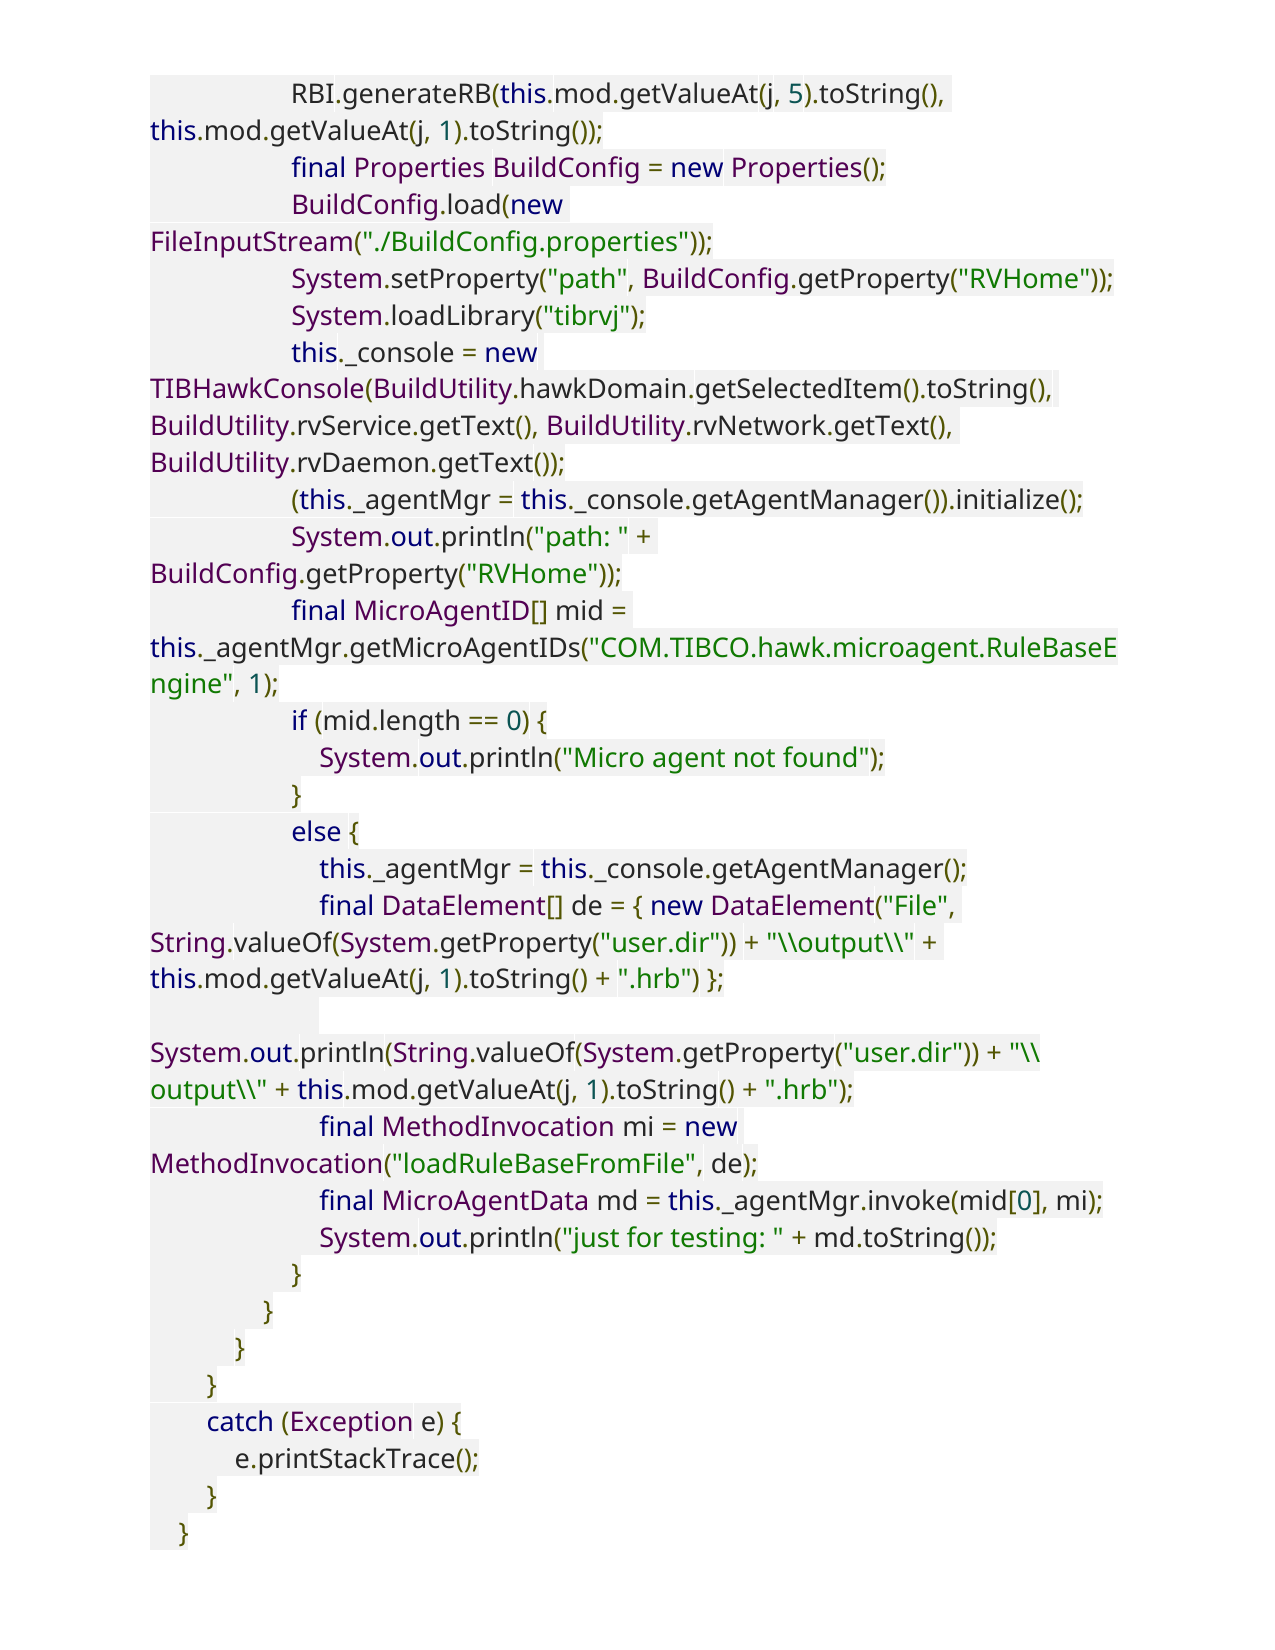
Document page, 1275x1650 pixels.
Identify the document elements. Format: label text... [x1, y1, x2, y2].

text final Properties BuildConfig = new Properties(); [150, 149, 1125, 186]
text System.out.println("just for testing: " + md.toString()); [150, 1218, 1125, 1255]
text BuildConfig.load(new FileInputStream("./BuildConfig.properties")); [150, 186, 1125, 259]
text } [150, 776, 1125, 812]
text final DataElement[] de = { new DataElement("File", String.valueOf(System.getProperty("user.dir")) + "\\output\\" + this.mod.getValueAt(j, 1).toString() + ".hrb") }; [150, 886, 1125, 997]
text } [150, 1329, 1125, 1366]
text RBI.generateRB(this.mod.getValueAt(j, 5).toString(), this.mod.getValueAt(j, 1).toString()); [150, 75, 1125, 149]
text System.setProperty("path", BuildConfig.getProperty("RVHome")); [150, 259, 1125, 296]
text } [150, 1476, 1125, 1513]
text else { [150, 812, 1125, 849]
text } [150, 1366, 1125, 1402]
text final MicroAgentData md = this._agentMgr.invoke(mid[0], mi); [150, 1181, 1125, 1218]
text } [150, 1292, 1125, 1329]
text System.out.println("path: " + BuildConfig.getProperty("RVHome")); [150, 517, 1125, 591]
text if (mid.length == 0) { [150, 702, 1125, 739]
text } [150, 1513, 1125, 1550]
text System.out.println("Micro agent not found"); [150, 739, 1125, 776]
text System.loadLibrary("tibrvj"); [150, 296, 1125, 333]
text System.out.println(String.valueOf(System.getProperty("user.dir")) + "\\output\\" + this.mod.getValueAt(j, 1).toString() + ".hrb"); [150, 997, 1125, 1107]
text } [150, 1255, 1125, 1292]
text this._console = new TIBHawkConsole(BuildUtility.hawkDomain.getSelectedItem().toString(), BuildUtility.rvService.getText(), BuildUtility.rvNetwork.getText(), BuildUtility.rvDaemon.getText()); [150, 333, 1125, 481]
text catch (Exception e) { [150, 1402, 1125, 1439]
text e.printStackTrace(); [150, 1439, 1125, 1476]
text final MicroAgentID[] mid = this._agentMgr.getMicroAgentIDs("COM.TIBCO.hawk.microagent.RuleBaseEngine", 1); [150, 591, 1125, 702]
text this._agentMgr = this._console.getAgentManager(); [150, 849, 1125, 886]
text final MethodInvocation mi = new MethodInvocation("loadRuleBaseFromFile", de); [150, 1107, 1125, 1181]
text (this._agentMgr = this._console.getAgentManager()).initialize(); [150, 481, 1125, 517]
